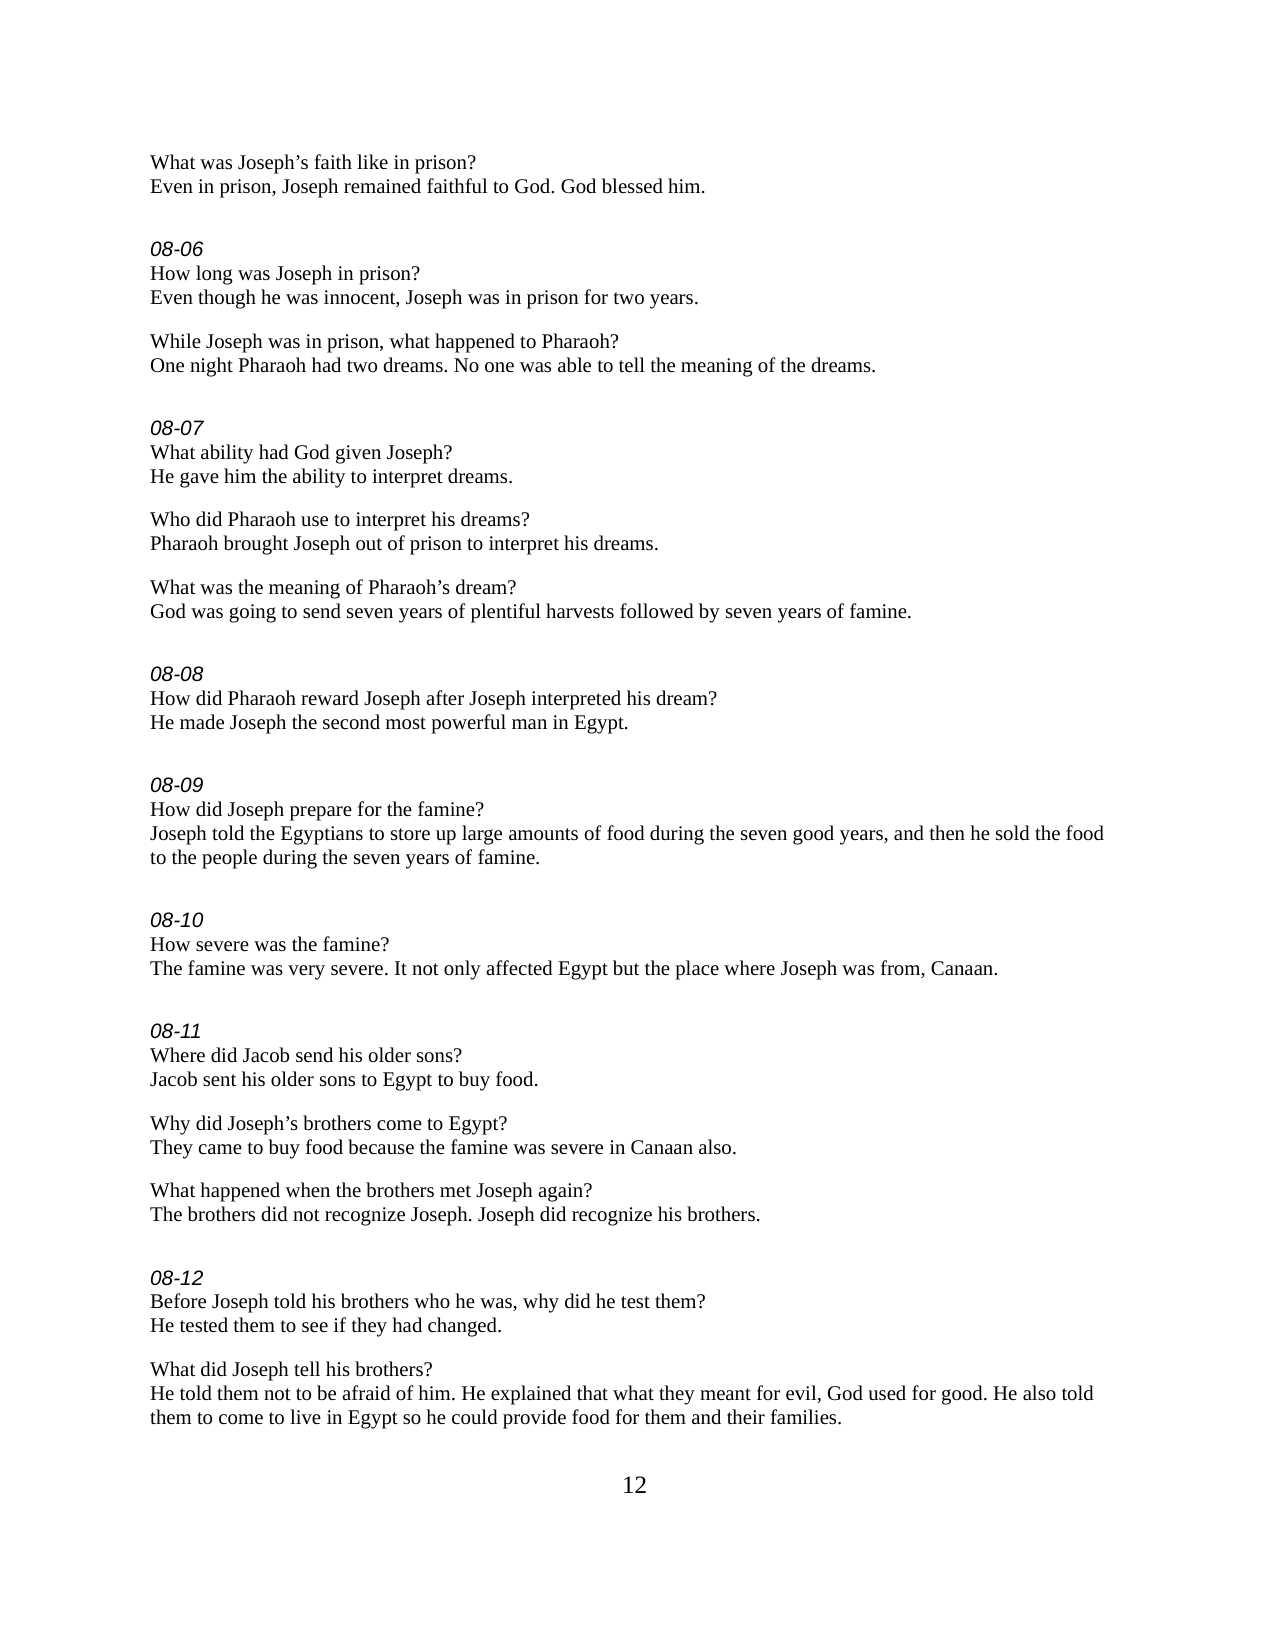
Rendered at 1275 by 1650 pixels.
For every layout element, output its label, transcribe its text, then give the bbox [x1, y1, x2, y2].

text How did Joseph prepare for the famine? Joseph told the Egyptians to store up large amounts of food during the seven good years, and then he sold the food to the people during the seven years of famine. [150, 797, 1125, 869]
text Before Joseph told his brothers who he was, why did he test them? He tested them to see if they had changed. [150, 1289, 1125, 1337]
text What ability had God given Joseph? He gave him the ability to interpret dreams. [150, 440, 1125, 488]
subtitle 08-10 [150, 908, 1125, 932]
text What happened when the brothers met Joseph again? The brothers did not recognize Joseph. Joseph did recognize his brothers. [150, 1178, 1125, 1226]
text What was Joseph’s faith like in prison? Even in prison, Joseph remained faithful to God. God blessed him. [150, 150, 1125, 198]
subtitle 08-11 [150, 1019, 1125, 1043]
subtitle 08-07 [150, 416, 1125, 440]
text Why did Joseph’s brothers come to Egypt? They came to buy food because the famine was severe in Canaan also. [150, 1111, 1125, 1159]
text How long was Joseph in prison? Even though he was innocent, Joseph was in prison for two years. [150, 261, 1125, 309]
subtitle 08-09 [150, 773, 1125, 797]
text How did Pharaoh reward Joseph after Joseph interpreted his dream? He made Joseph the second most powerful man in Egypt. [150, 686, 1125, 734]
subtitle 08-08 [150, 662, 1125, 686]
subtitle 08-12 [150, 1265, 1125, 1289]
text Where did Jacob send his older sons? Jacob sent his older sons to Egypt to buy food. [150, 1043, 1125, 1091]
text While Joseph was in prison, what happened to Pharaoh? One night Pharaoh had two dreams. No one was able to tell the meaning of the dreams. [150, 329, 1125, 377]
text Who did Pharaoh use to interpret his dreams? Pharaoh brought Joseph out of prison to interpret his dreams. [150, 507, 1125, 555]
subtitle 08-06 [150, 237, 1125, 261]
text What was the meaning of Pharaoh’s dream? God was going to send seven years of plentiful harvests followed by seven years of famine. [150, 575, 1125, 623]
text How severe was the famine? The famine was very severe. It not only affected Egypt but the place where Joseph was from, Canaan. [150, 932, 1125, 980]
text What did Joseph tell his brothers? He told them not to be afraid of him. He explained that what they meant for evil, God used for good. He also told them to come to live in Egypt so he could provide food for them and their families. [150, 1357, 1125, 1429]
